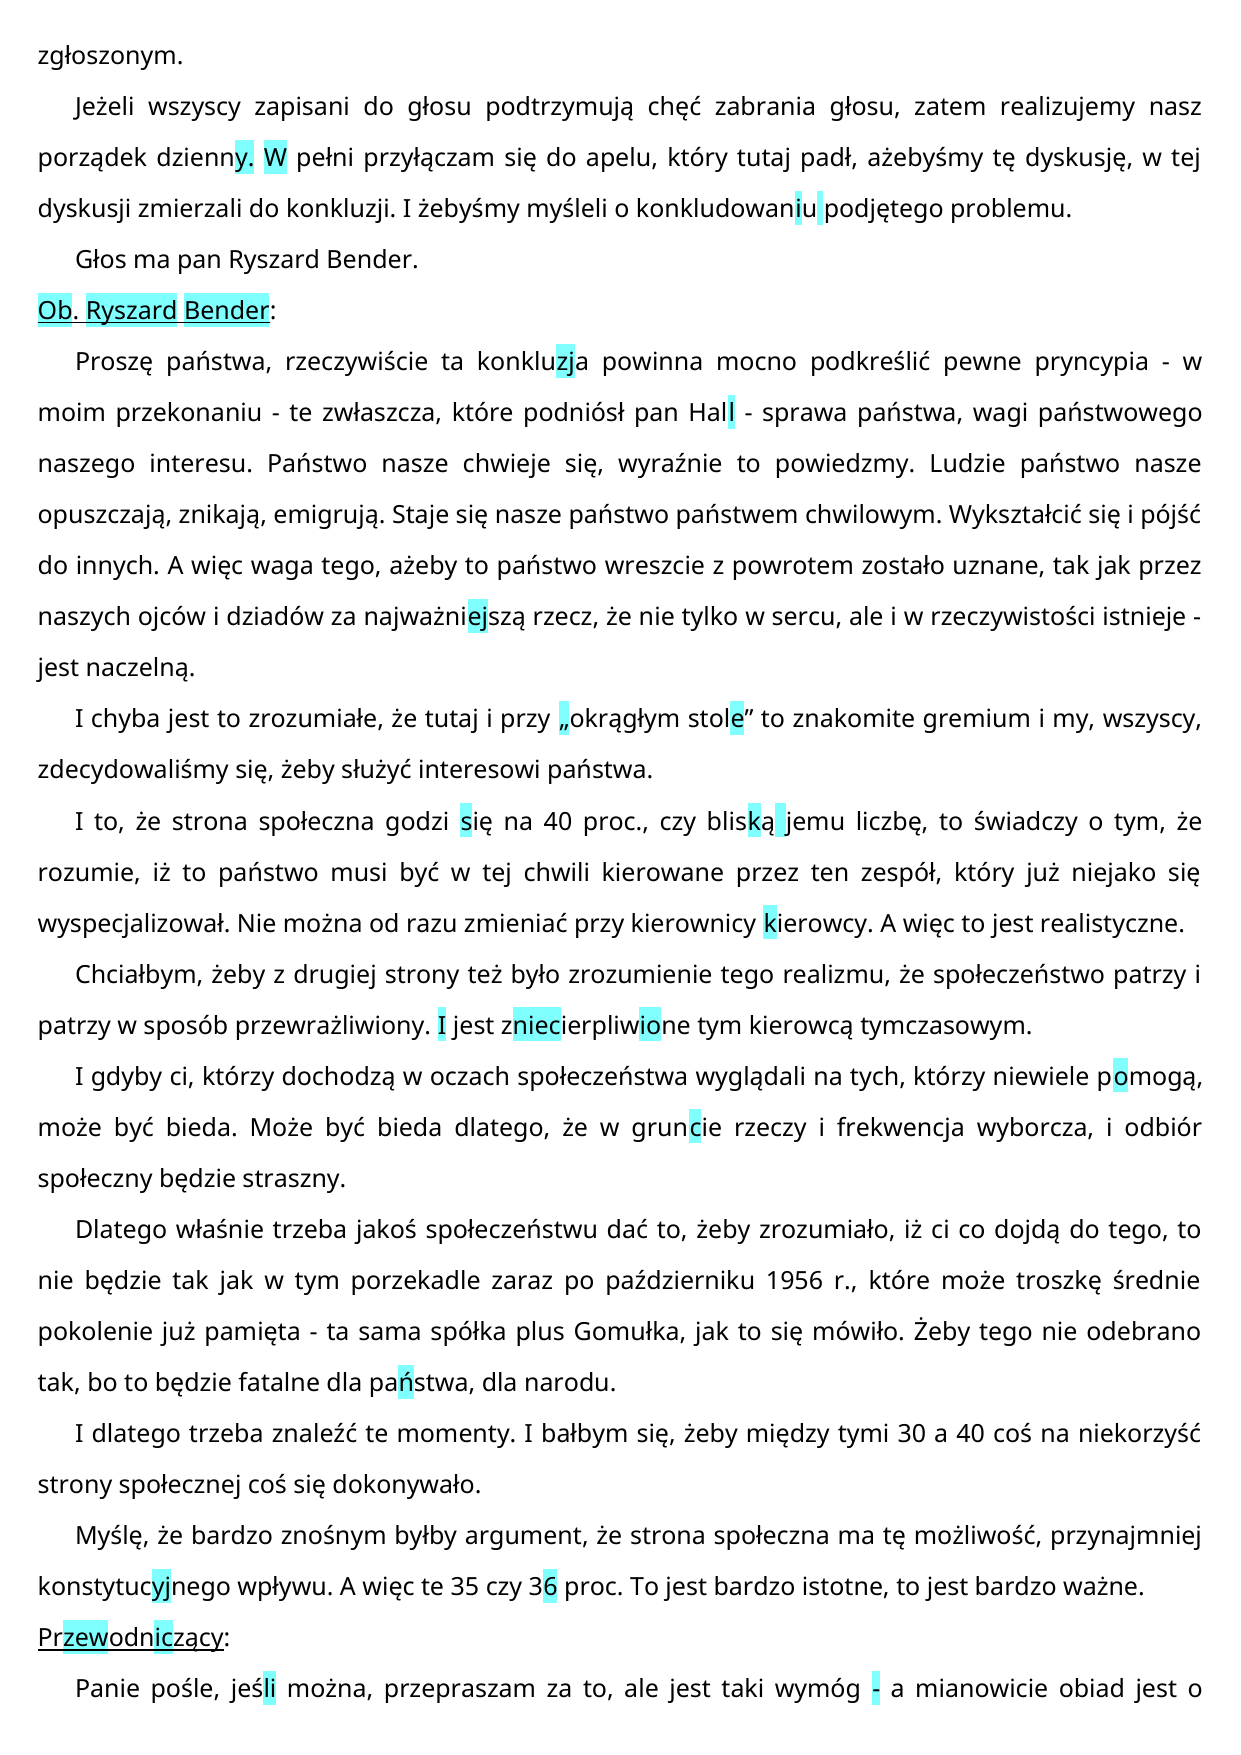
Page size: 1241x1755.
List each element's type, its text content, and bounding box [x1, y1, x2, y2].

text Ob. Ryszard Bender: [37, 293, 1203, 327]
text I gdyby ci, którzy dochodzą w oczach społeczeństwa wyglądali na tych, którzy niewiele pomogą, może być bieda. Może być bieda dlatego, że w gruncie rzeczy i frekwencja wyborcza, i odbiór społeczny będzie straszny. [37, 1058, 1203, 1194]
text Głos ma pan Ryszard Bender. [37, 242, 1203, 276]
text I to, że strona społeczna godzi się na 40 proc., czy bliską jemu liczbę, to świadczy o tym, że rozumie, iż to państwo musi być w tej chwili kierowane przez ten zespół, który już niejako się wyspecjalizował. Nie można od razu zmieniać przy kierownicy kierowcy. A więc to jest realistyczne. [37, 803, 1203, 939]
text Przewodniczący: [37, 1620, 1203, 1654]
text I chyba jest to zrozumiałe, że tutaj i przy „okrągłym stole” to znakomite gremium i my, wszyscy, zdecydowaliśmy się, żeby służyć interesowi państwa. [37, 701, 1203, 786]
text Panie pośle, jeśli można, przepraszam za to, ale jest taki wymóg - a mianowicie obiad jest o [37, 1671, 1203, 1705]
text I dlatego trzeba znaleźć te momenty. I bałbym się, żeby między tymi 30 a 40 coś na niekorzyść strony społecznej coś się dokonywało. [37, 1416, 1203, 1501]
text zgłoszonym. [37, 37, 1203, 72]
text Chciałbym, żeby z drugiej strony też było zrozumienie tego realizmu, że społeczeństwo patrzy i patrzy w sposób przewrażliwiony. I jest zniecierpliwione tym kierowcą tymczasowym. [37, 956, 1203, 1041]
text Proszę państwa, rzeczywiście ta konkluzja powinna mocno podkreślić pewne pryncypia - w moim przekonaniu - te zwłaszcza, które podniósł pan Hall - sprawa państwa, wagi państwowego naszego interesu. Państwo nasze chwieje się, wyraźnie to powiedzmy. Ludzie państwo nasze opuszczają, znikają, emigrują. Staje się nasze państwo państwem chwilowym. Wykształcić się i pójść do innych. A więc waga tego, ażeby to państwo wreszcie z powrotem zostało uznane, tak jak przez naszych ojców i dziadów za najważniejszą rzecz, że nie tylko w sercu, ale i w rzeczywistości istnieje - jest naczelną. [37, 344, 1203, 684]
text Jeżeli wszyscy zapisani do głosu podtrzymują chęć zabrania głosu, zatem realizujemy nasz porządek dzienny. W pełni przyłączam się do apelu, który tutaj padł, ażebyśmy tę dyskusję, w tej dyskusji zmierzali do konkluzji. I żebyśmy myśleli o konkludowaniu podjętego problemu. [37, 88, 1203, 225]
text Dlatego właśnie trzeba jakoś społeczeństwu dać to, żeby zrozumiało, iż ci co dojdą do tego, to nie będzie tak jak w tym porzekadle zaraz po październiku 1956 r., które może troszkę średnie pokolenie już pamięta - ta sama spółka plus Gomułka, jak to się mówiło. Żeby tego nie odebrano tak, bo to będzie fatalne dla państwa, dla narodu. [37, 1211, 1203, 1399]
text Myślę, że bardzo znośnym byłby argument, że strona społeczna ma tę możliwość, przynajmniej konstytucyjnego wpływu. A więc te 35 czy 36 proc. To jest bardzo istotne, to jest bardzo ważne. [37, 1518, 1203, 1603]
